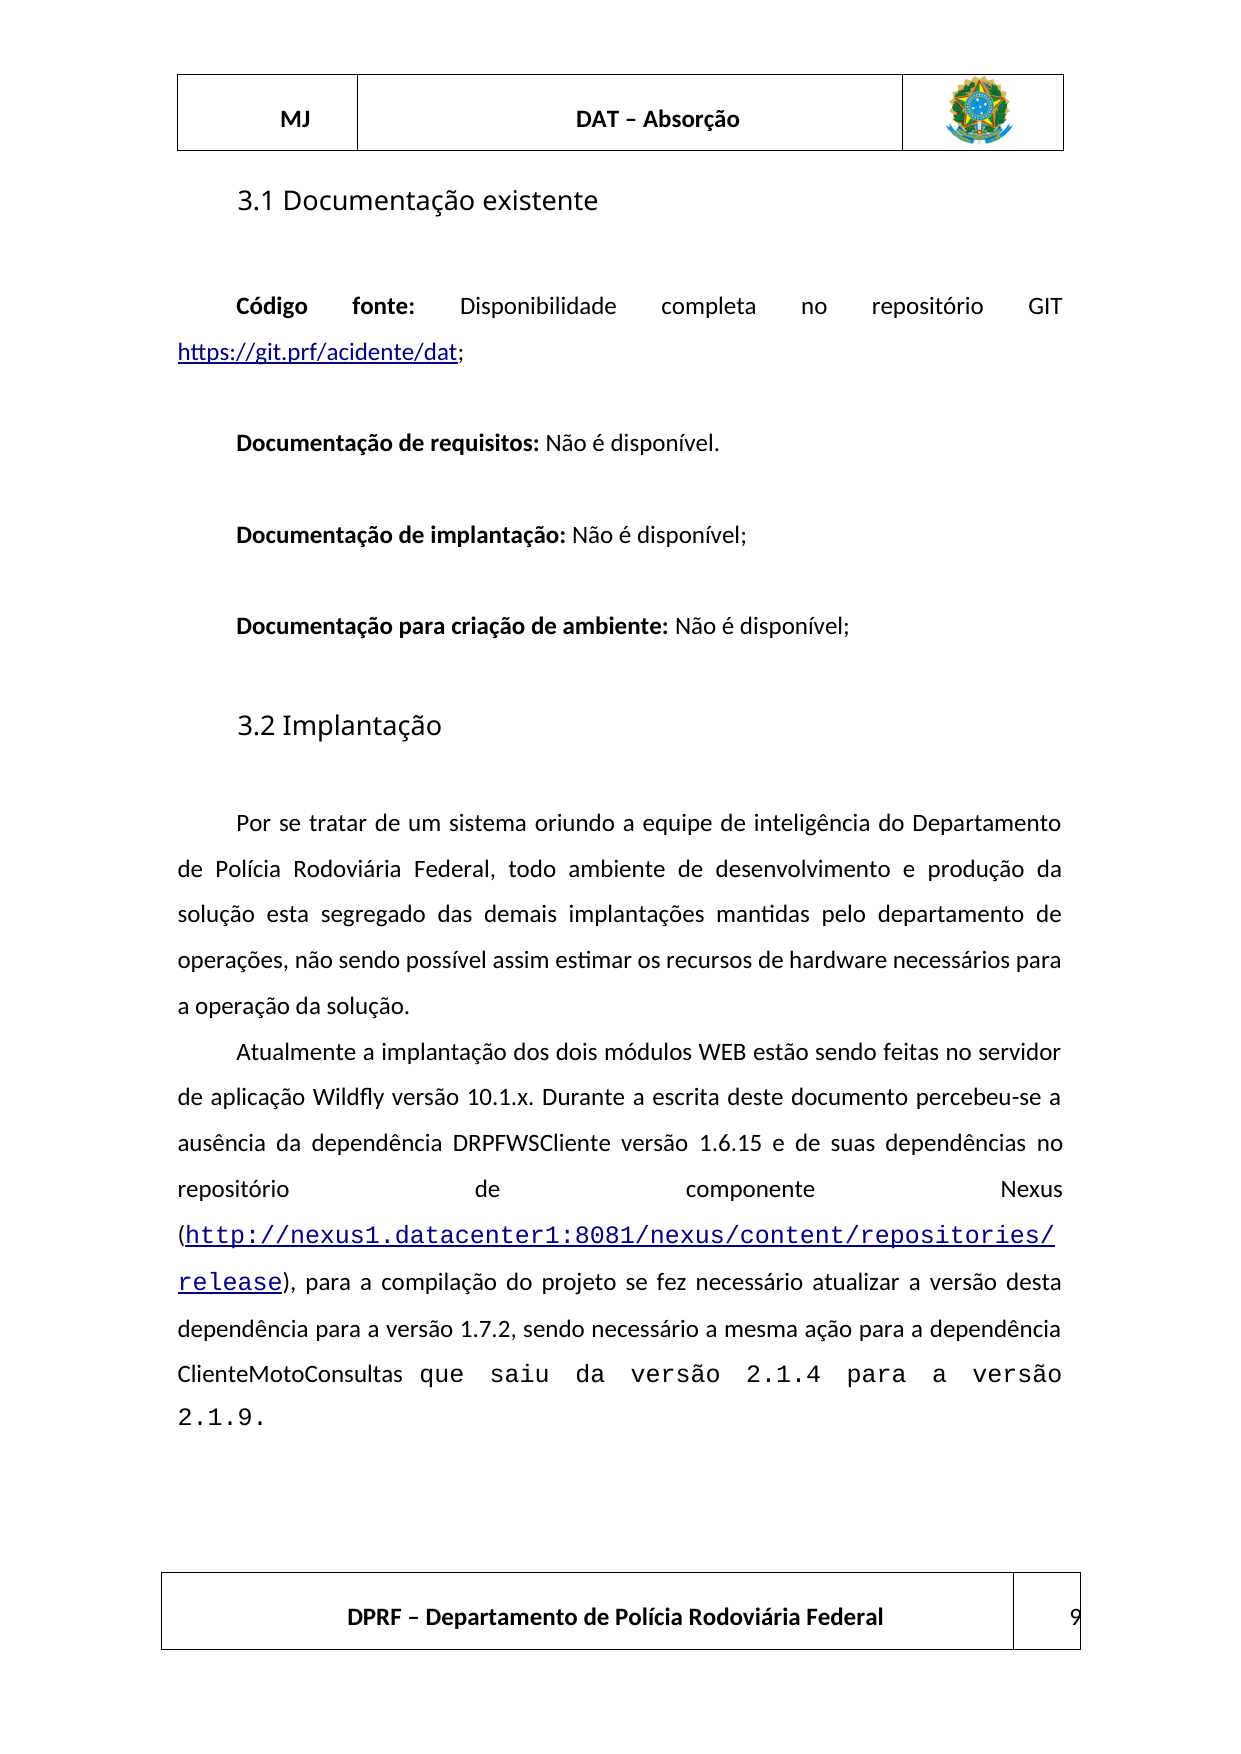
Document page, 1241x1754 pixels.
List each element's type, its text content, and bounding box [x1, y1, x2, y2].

text Documentação de implantação: Não é disponível; [747, 519, 1063, 549]
text Documentação de implantação: Não é disponível; [177, 519, 236, 549]
text Documentação de requisitos: Não é disponível. [177, 428, 236, 458]
text Atualmente a implantação dos dois módulos WEB estão sendo feitas no servidor de aplicação Wildfly versão 10.1.x. Durante a escrita deste documento percebeu-se a ausência da dependência DRPFWSCliente versão 1.6.15 e de suas dependências no repositório de componente Nexus (http://nexus1.datacenter1:8081/nexus/content/repositories/release), para a compilação do projeto se fez necessário atualizar a versão desta dependência para a versão 1.7.2, sendo necessário a mesma ação para a dependência ClienteMotoConsultas que saiu da versão 2.1.4 para a versão 2.1.9. [177, 1296, 1063, 1313]
text Por se tratar de um sistema oriundo a equipe de inteligência do Departamento de Polícia Rodoviária Federal, todo ambiente de desenvolvimento e produção da solução esta segregado das demais implantações mantidas pelo departamento de operações, não sendo possível assim estimar os recursos de hardware necessários para a operação da solução. [177, 929, 1063, 1021]
text Código fonte: Disponibilidade completa no repositório GIT https://git.prf/acidente/dat; [177, 290, 1063, 367]
text Atualmente a implantação dos dois módulos WEB estão sendo feitas no servidor de aplicação Wildfly versão 10.1.x. Durante a escrita deste documento percebeu-se a ausência da dependência DRPFWSCliente versão 1.6.15 e de suas dependências no repositório de componente Nexus (http://nexus1.datacenter1:8081/nexus/content/repositories/release), para a compilação do projeto se fez necessário atualizar a versão desta dependência para a versão 1.7.2, sendo necessário a mesma ação para a dependência ClienteMotoConsultas que saiu da versão 2.1.4 para a versão 2.1.9. [177, 1112, 1063, 1127]
text Documentação para criação de ambiente: Não é disponível; [177, 611, 236, 641]
subtitle 3.2 Implantação [177, 706, 237, 743]
text Por se tratar de um sistema oriundo a equipe de inteligência do Departamento de Polícia Rodoviária Federal, todo ambiente de desenvolvimento e produção da solução esta segregado das demais implantações mantidas pelo departamento de operações, não sendo possível assim estimar os recursos de hardware necessários para a operação da solução. [177, 807, 1063, 853]
text Por se tratar de um sistema oriundo a equipe de inteligência do Departamento de Polícia Rodoviária Federal, todo ambiente de desenvolvimento e produção da solução esta segregado das demais implantações mantidas pelo departamento de operações, não sendo possível assim estimar os recursos de hardware necessários para a operação da solução. [177, 883, 1063, 899]
subtitle 3.1 Documentação existente [599, 182, 1063, 218]
text Atualmente a implantação dos dois módulos WEB estão sendo feitas no servidor de aplicação Wildfly versão 10.1.x. Durante a escrita deste documento percebeu-se a ausência da dependência DRPFWSCliente versão 1.6.15 e de suas dependências no repositório de componente Nexus (http://nexus1.datacenter1:8081/nexus/content/repositories/release), para a compilação do projeto se fez necessário atualizar a versão desta dependência para a versão 1.7.2, sendo necessário a mesma ação para a dependência ClienteMotoConsultas que saiu da versão 2.1.4 para a versão 2.1.9. [177, 1036, 1063, 1082]
picture [944, 75, 1020, 149]
text Atualmente a implantação dos dois módulos WEB estão sendo feitas no servidor de aplicação Wildfly versão 10.1.x. Durante a escrita deste documento percebeu-se a ausência da dependência DRPFWSCliente versão 1.6.15 e de suas dependências no repositório de componente Nexus (http://nexus1.datacenter1:8081/nexus/content/repositories/release), para a compilação do projeto se fez necessário atualizar a versão desta dependência para a versão 1.7.2, sendo necessário a mesma ação para a dependência ClienteMotoConsultas que saiu da versão 2.1.4 para a versão 2.1.9. [177, 1203, 1063, 1269]
text Atualmente a implantação dos dois módulos WEB estão sendo feitas no servidor de aplicação Wildfly versão 10.1.x. Durante a escrita deste documento percebeu-se a ausência da dependência DRPFWSCliente versão 1.6.15 e de suas dependências no repositório de componente Nexus (http://nexus1.datacenter1:8081/nexus/content/repositories/release), para a compilação do projeto se fez necessário atualizar a versão desta dependência para a versão 1.7.2, sendo necessário a mesma ação para a dependência ClienteMotoConsultas que saiu da versão 2.1.4 para a versão 2.1.9. [177, 1389, 1063, 1433]
text Documentação de requisitos: Não é disponível. [720, 428, 1063, 458]
subtitle 3.1 Documentação existente [177, 182, 237, 218]
text Documentação para criação de ambiente: Não é disponível; [850, 611, 1063, 641]
text Atualmente a implantação dos dois módulos WEB estão sendo feitas no servidor de aplicação Wildfly versão 10.1.x. Durante a escrita deste documento percebeu-se a ausência da dependência DRPFWSCliente versão 1.6.15 e de suas dependências no repositório de componente Nexus (http://nexus1.datacenter1:8081/nexus/content/repositories/release), para a compilação do projeto se fez necessário atualizar a versão desta dependência para a versão 1.7.2, sendo necessário a mesma ação para a dependência ClienteMotoConsultas que saiu da versão 2.1.4 para a versão 2.1.9. [177, 1343, 1063, 1362]
text Atualmente a implantação dos dois módulos WEB estão sendo feitas no servidor de aplicação Wildfly versão 10.1.x. Durante a escrita deste documento percebeu-se a ausência da dependência DRPFWSCliente versão 1.6.15 e de suas dependências no repositório de componente Nexus (http://nexus1.datacenter1:8081/nexus/content/repositories/release), para a compilação do projeto se fez necessário atualizar a versão desta dependência para a versão 1.7.2, sendo necessário a mesma ação para a dependência ClienteMotoConsultas que saiu da versão 2.1.4 para a versão 2.1.9. [177, 1158, 1063, 1173]
subtitle 3.2 Implantação [442, 706, 1063, 743]
